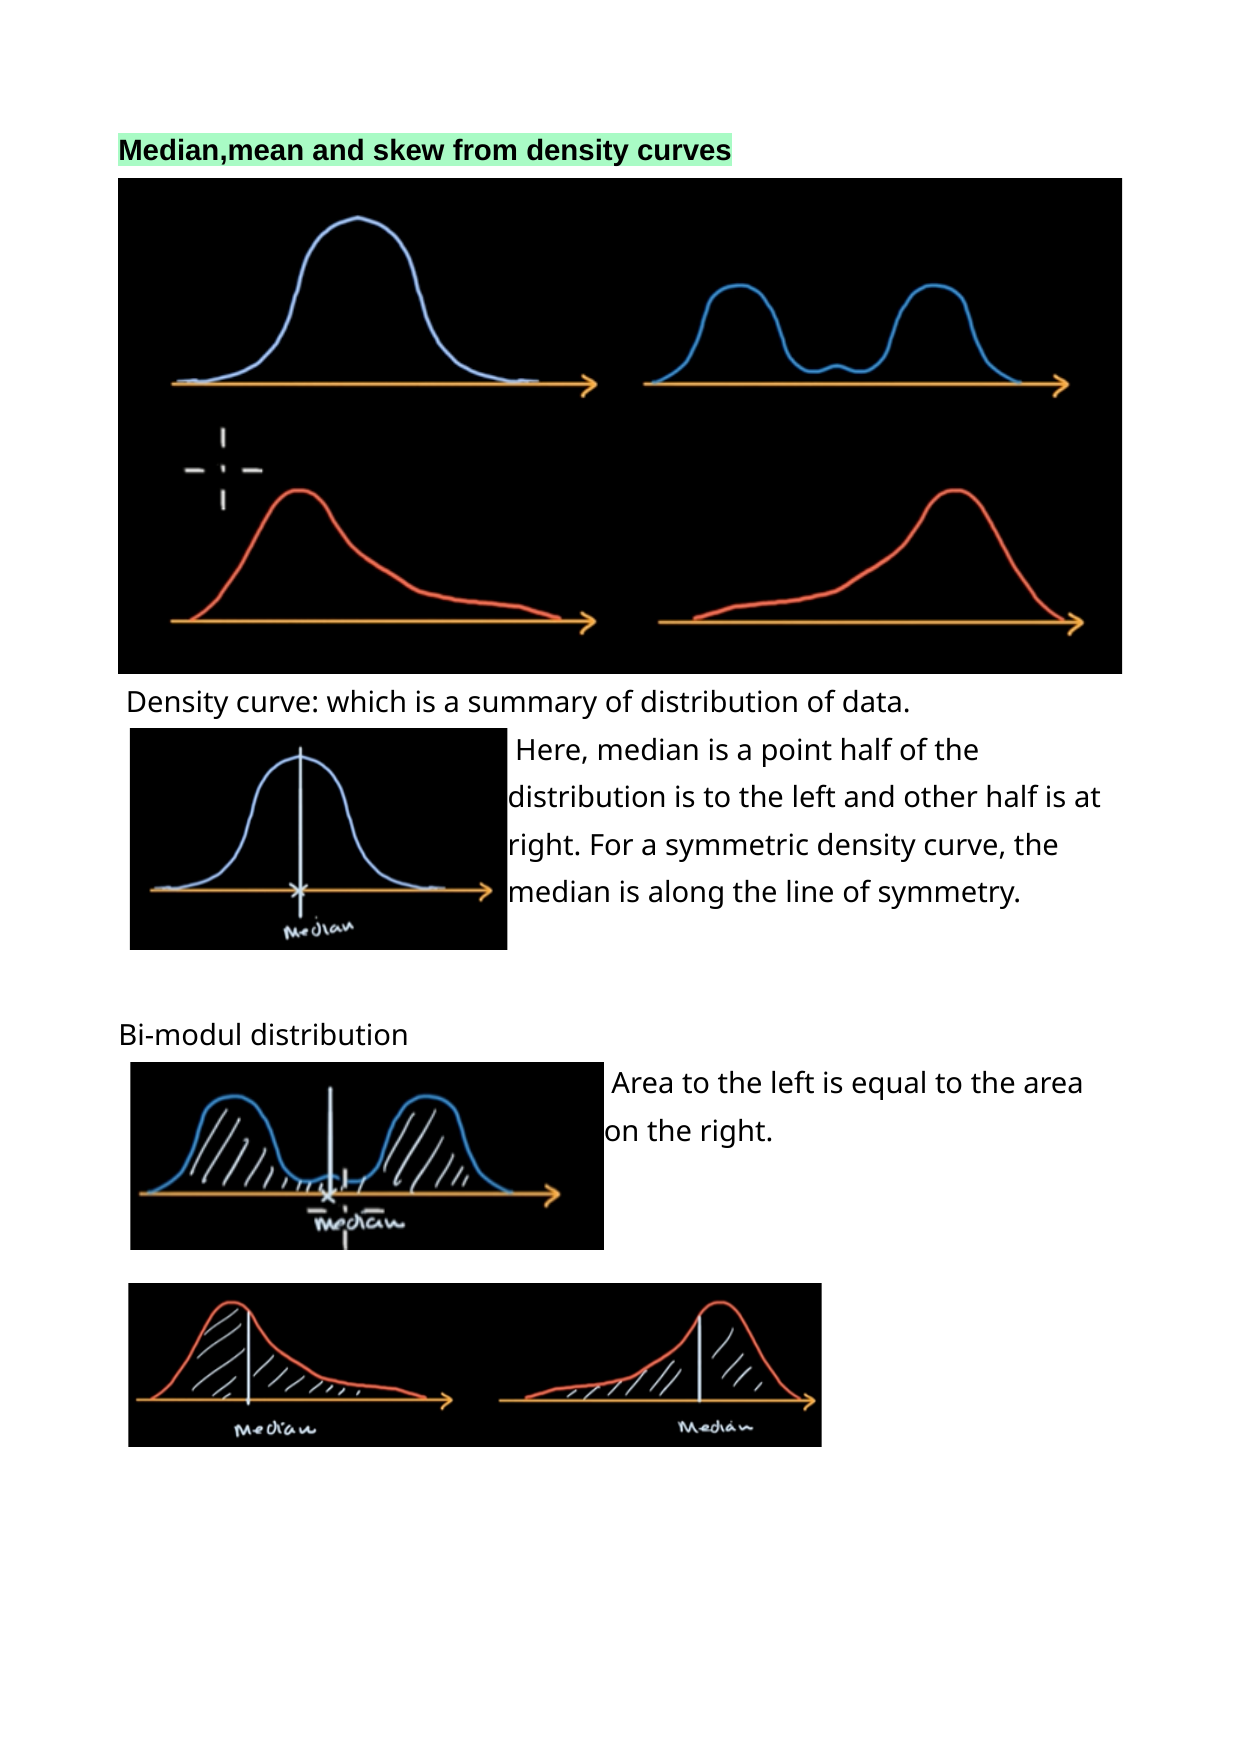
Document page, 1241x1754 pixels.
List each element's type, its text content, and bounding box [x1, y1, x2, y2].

picture [128, 1283, 822, 1447]
text [118, 1062, 130, 1149]
text Area to the left is equal to the area on the right. [604, 1062, 1122, 1149]
text Bi-modul distribution [118, 1014, 1122, 1054]
text Density curve: which is a summary of distribution of data. [118, 674, 1122, 721]
picture [130, 1062, 604, 1250]
text Here, median is a point half of the distribution is to the left and other half is at right. For a symmetric density curve, the median is along the line of symmetry. [508, 729, 1122, 911]
picture [129, 728, 508, 950]
subtitle Median,mean and skew from density curves [732, 133, 1122, 166]
picture [118, 178, 1123, 674]
